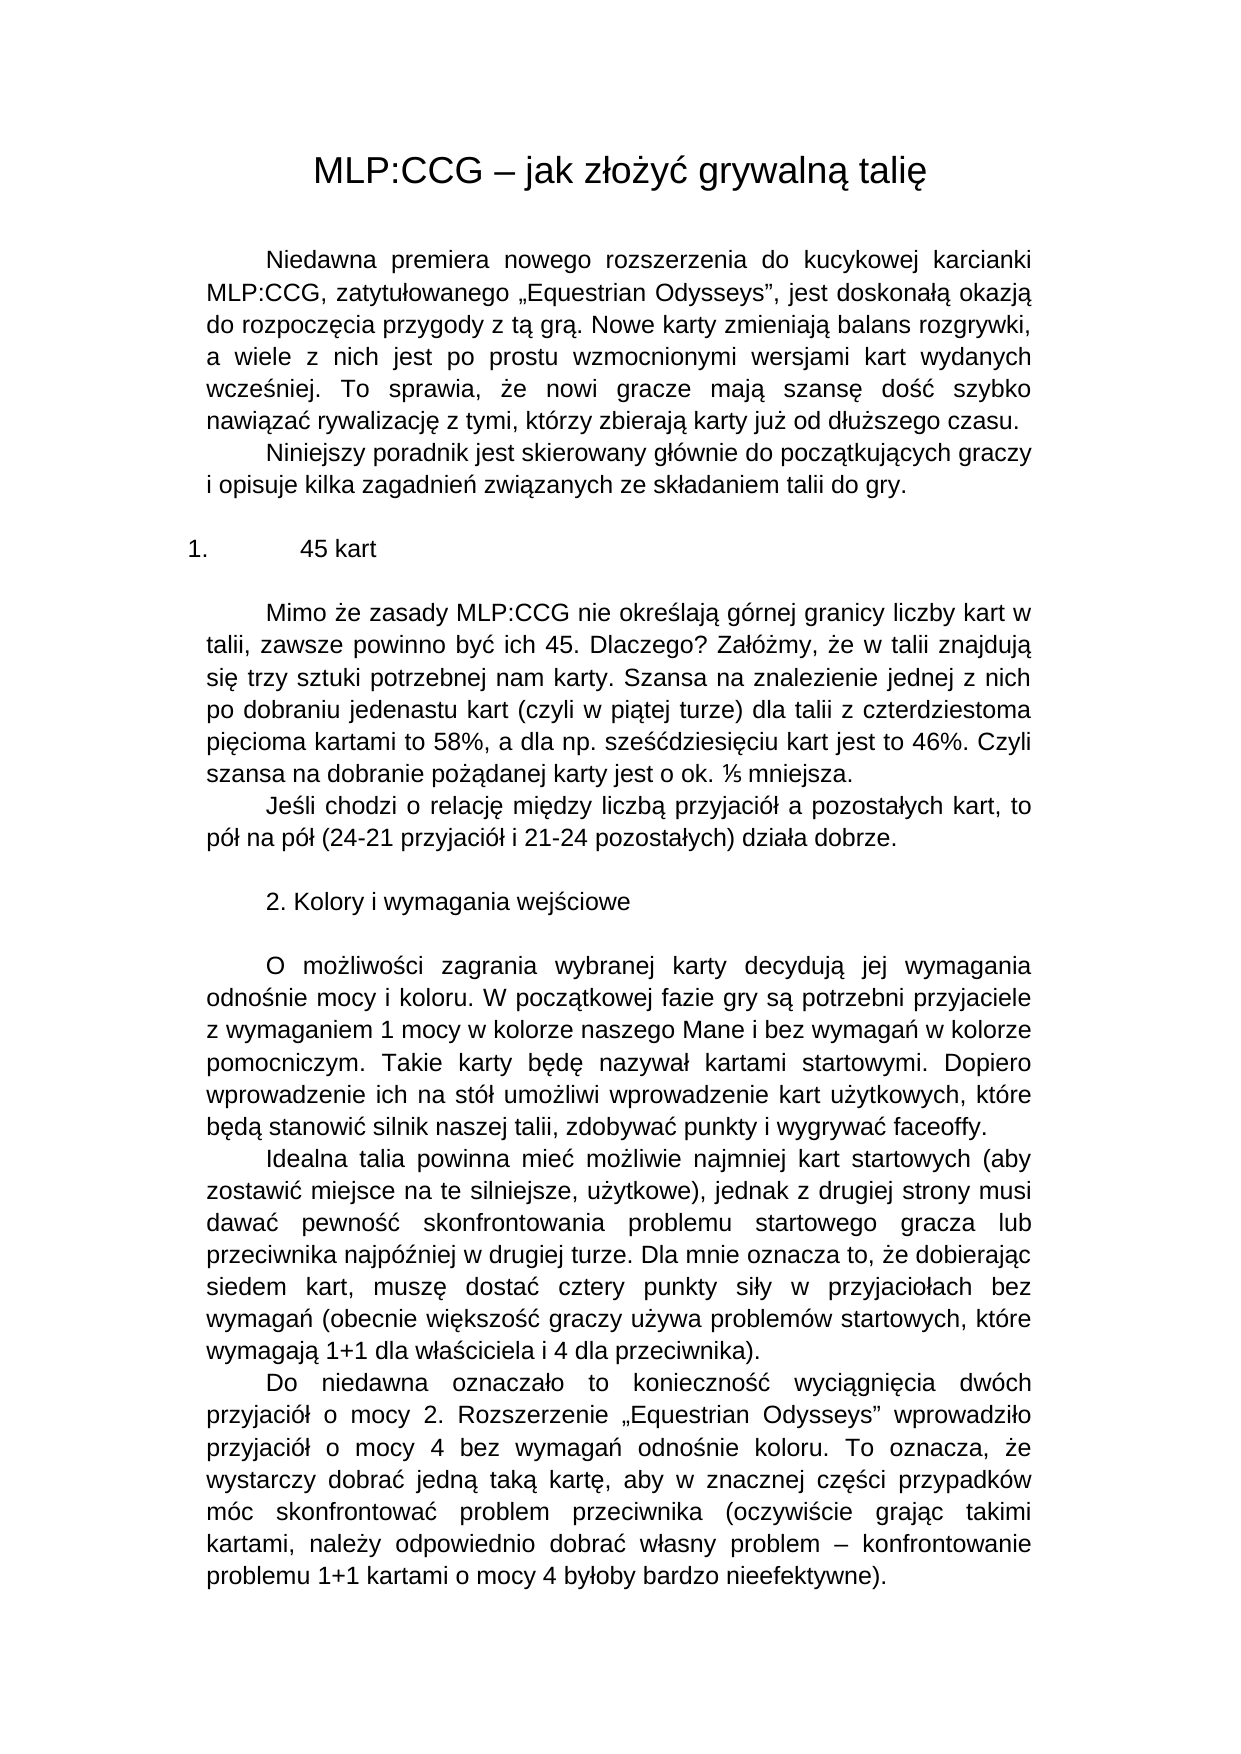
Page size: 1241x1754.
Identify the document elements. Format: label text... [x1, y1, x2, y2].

text Do niedawna oznaczało to konieczność wyciągnięcia dwóch przyjaciół o mocy 2. Rozszerzenie „Equestrian Odysseys” wprowadziło przyjaciół o mocy 4 bez wymagań odnośnie koloru. To oznacza, że wystarczy dobrać jedną taką kartę, aby w znacznej części przypadków móc skonfrontować problem przeciwnika (oczywiście grając takimi kartami, należy odpowiednio dobrać własny problem – konfrontowanie problemu 1+1 kartami o mocy 4 byłoby bardzo nieefektywne). [206, 1369, 1033, 1589]
text 2. Kolory i wymagania wejściowe [206, 888, 1033, 916]
text Jeśli chodzi o relację między liczbą przyjaciół a pozostałych kart, to pół na pół (24-21 przyjaciół i 21-24 pozostałych) działa dobrze. [206, 792, 1033, 852]
text Niedawna premiera nowego rozszerzenia do kucykowej karcianki MLP:CCG, zatytułowanego „Equestrian Odysseys”, jest doskonałą okazją do rozpoczęcia przygody z tą grą. Nowe karty zmieniają balans rozgrywki, a wiele z nich jest po prostu wzmocnionymi wersjami kart wydanych wcześniej. To sprawia, że nowi gracze mają szansę dość szybko nawiązać rywalizację z tymi, którzy zbierają karty już od dłuższego czasu. [206, 246, 1033, 434]
text O możliwości zagrania wybranej karty decydują jej wymagania odnośnie mocy i koloru. W początkowej fazie gry są potrzebni przyjaciele z wymaganiem 1 mocy w kolorze naszego Mane i bez wymagań w kolorze pomocniczym. Takie karty będę nazywał kartami startowymi. Dopiero wprowadzenie ich na stół umożliwi wprowadzenie kart użytkowych, które będą stanowić silnik naszej talii, zdobywać punkty i wygrywać faceoffy. [206, 952, 1033, 1140]
text MLP:CCG – jak złożyć grywalną talię [150, 150, 1091, 192]
text Niniejszy poradnik jest skierowany głównie do początkujących graczy i opisuje kilka zagadnień związanych ze składaniem talii do gry. [206, 439, 1033, 499]
text Mimo że zasady MLP:CCG nie określają górnej granicy liczby kart w talii, zawsze powinno być ich 45. Dlaczego? Załóżmy, że w talii znajdują się trzy sztuki potrzebnej nam karty. Szansa na znalezienie jednej z nich po dobraniu jedenastu kart (czyli w piątej turze) dla talii z czterdziestoma pięcioma kartami to 58%, a dla np. sześćdziesięciu kart jest to 46%. Czyli szansa na dobranie pożądanej karty jest o ok. ⅕ mniejsza. [206, 599, 1033, 787]
list 45 kart [187, 535, 1033, 563]
text Idealna talia powinna mieć możliwie najmniej kart startowych (aby zostawić miejsce na te silniejsze, użytkowe), jednak z drugiej strony musi dawać pewność skonfrontowania problemu startowego gracza lub przeciwnika najpóźniej w drugiej turze. Dla mnie oznacza to, że dobierając siedem kart, muszę dostać cztery punkty siły w przyjaciołach bez wymagań (obecnie większość graczy używa problemów startowych, które wymagają 1+1 dla właściciela i 4 dla przeciwnika). [206, 1144, 1033, 1365]
